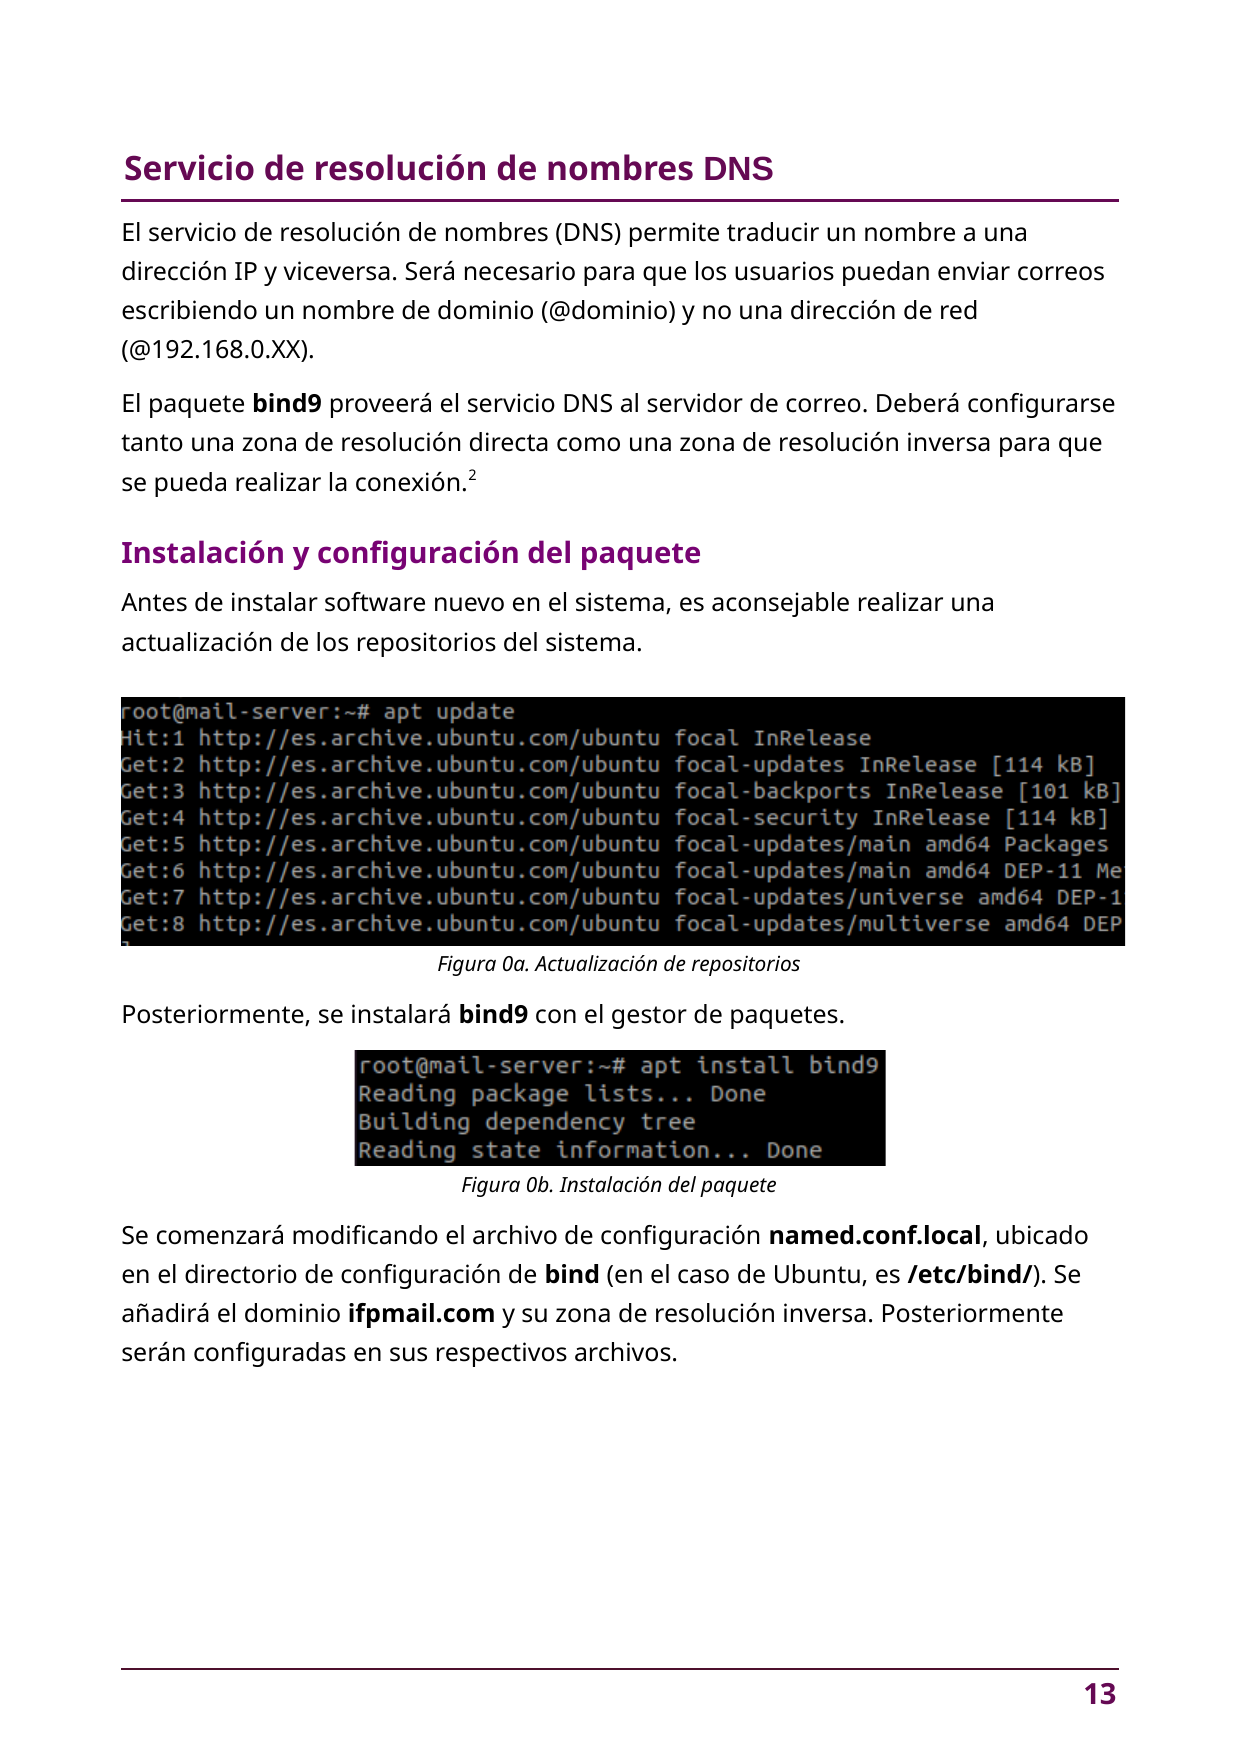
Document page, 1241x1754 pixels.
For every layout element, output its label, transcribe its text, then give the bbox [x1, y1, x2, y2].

text Figura 0b. Instalación del paquete [121, 1050, 1119, 1198]
text Figura 0a. Actualización de repositorios [121, 946, 1119, 978]
picture [121, 697, 1125, 946]
text Antes de instalar software nuevo en el sistema, es aconsejable realizar una actualización de los repositorios del sistema. [121, 585, 1119, 658]
subtitle Instalación y configuración del paquete [121, 532, 1119, 572]
subtitle Servicio de resolución de nombres DNS [121, 142, 1119, 199]
picture [354, 1050, 886, 1166]
text Posteriormente, se instalará bind9 con el gestor de paquetes. [121, 997, 1119, 1031]
text El paquete bind9 proveerá el servicio DNS al servidor de correo. Deberá configurarse tanto una zona de resolución directa como una zona de resolución inversa para que se pueda realizar la conexión. [121, 386, 1119, 498]
text El servicio de resolución de nombres (DNS) permite traducir un nombre a una dirección IP y viceversa. Será necesario para que los usuarios puedan enviar correos escribiendo un nombre de dominio (@dominio) y no una dirección de red (@192.168.0.XX). [121, 214, 1119, 366]
text [121, 678, 1119, 697]
text Se comenzará modificando el archivo de configuración named.conf.local, ubicado en el directorio de configuración de bind (en el caso de Ubuntu, es /etc/bind/). Se añadirá el dominio ifpmail.com y su zona de resolución inversa. Posteriormente serán configuradas en sus respectivos archivos. [121, 1217, 1119, 1369]
